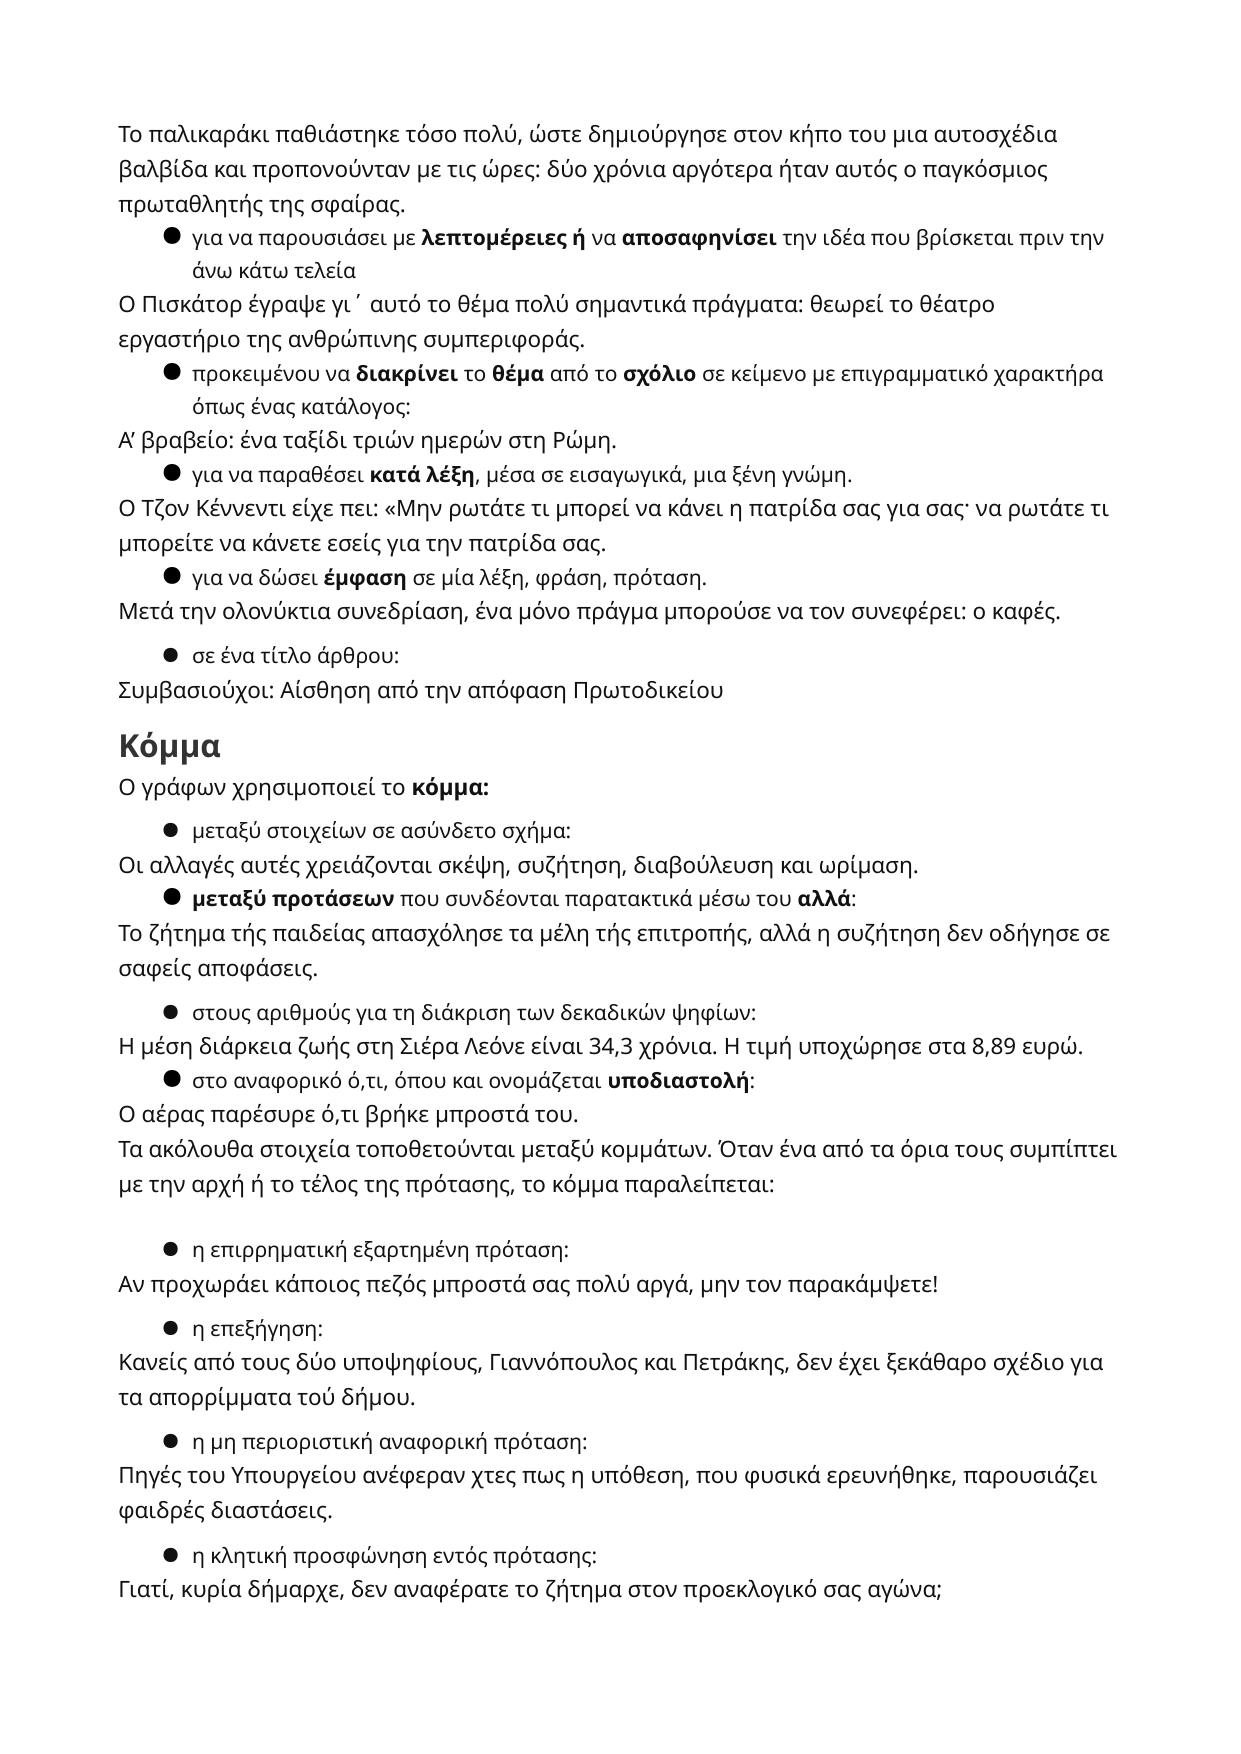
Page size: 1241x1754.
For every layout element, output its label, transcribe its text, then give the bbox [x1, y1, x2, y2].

text Το ζήτημα τής παιδείας απασχόλησε τα μέλη τής επιτροπής, αλλά η συζήτηση δεν οδήγησε σε σαφείς αποφάσεις. [118, 917, 1122, 983]
list για να δώσει έμφαση σε μία λέξη, φράση, πρόταση. [162, 563, 1122, 591]
list μεταξύ προτάσεων που συνδέονται παρατακτικά μέσω του αλλά: [162, 884, 1122, 913]
list η κλητική προσφώνηση εντός πρότασης: [162, 1541, 1122, 1569]
text Ο Πισκάτορ έγραψε γι΄ αυτό το θέμα πολύ σημαντικά πράγματα: θεωρεί το θέατρο εργαστήριο της ανθρώπινης συμπεριφοράς. [118, 289, 1122, 354]
list η επεξήγηση: [162, 1314, 1122, 1342]
list η επιρρηματική εξαρτημένη πρόταση: [162, 1235, 1122, 1264]
text Γιατί, κυρία δήμαρχε, δεν αναφέρατε το ζήτημα στον προεκλογικό σας αγώνα; [118, 1573, 1122, 1604]
text Ο γράφων χρησιμοποιεί το κόμμα: [118, 771, 1122, 801]
list η μη περιοριστική αναφορική πρόταση: [162, 1427, 1122, 1456]
text Το παλικαράκι παθιάστηκε τόσο πολύ, ώστε δημιούργησε στον κήπο του μια αυτοσχέδια βαλβίδα και προπονούνταν με τις ώρες: δύο χρόνια αργότερα ήταν αυτός ο παγκόσμιος πρωταθλητής της σφαίρας. [118, 118, 1122, 219]
text Κανείς από τους δύο υποψηφίους, Γιαννόπουλος και Πετράκης, δεν έχει ξεκάθαρο σχέδιο για τα απορρίμματα τού δήμου. [118, 1347, 1122, 1412]
list μεταξύ στοιχείων σε ασύνδετο σχήμα: [162, 816, 1122, 845]
text Μετά την ολονύκτια συνεδρίαση, ένα μόνο πράγμα μπορούσε να τον συνεφέρει: ο καφές. [118, 596, 1122, 626]
text Αν προχωράει κάποιος πεζός μπροστά σας πολύ αργά, μην τον παρακάμψετε! [118, 1268, 1122, 1299]
list για να παρουσιάσει με λεπτομέρειες ή να αποσαφηνίσει την ιδέα που βρίσκεται πριν την άνω κάτω τελεία [162, 223, 1122, 285]
text Η μέση διάρκεια ζωής στη Σιέρα Λεόνε είναι 34,3 χρόνια. Η τιμή υποχώρησε στα 8,89 ευρώ. [118, 1031, 1122, 1061]
list σε ένα τίτλο άρθρου: [162, 641, 1122, 670]
text Συμβασιούχοι: Αίσθηση από την απόφαση Πρωτοδικείου [118, 674, 1122, 704]
text Ο αέρας παρέσυρε ό,τι βρήκε μπροστά του. [118, 1099, 1122, 1129]
text Οι αλλαγές αυτές χρειάζονται σκέψη, συζήτηση, διαβούλευση και ωρίμαση. [118, 849, 1122, 880]
text Πηγές του Υπουργείου ανέφεραν χτες πως η υπόθεση, που φυσικά ερευνήθηκε, παρουσιάζει φαιδρές διαστάσεις. [118, 1460, 1122, 1526]
text Α’ βραβείο: ένα ταξίδι τριών ημερών στη Ρώμη. [118, 425, 1122, 455]
subtitle Κόμμα [118, 724, 1122, 767]
list προκειμένου να διακρίνει το θέμα από το σχόλιο σε κείμενο με επιγραμματικό χαρακτήρα όπως ένας κατάλογος: [162, 359, 1122, 421]
list στο αναφορικό ό,τι, όπου και ονομάζεται υποδιαστολή: [162, 1066, 1122, 1094]
text Ο Τζον Κέννεντι είχε πει: «Μην ρωτάτε τι μπορεί να κάνει η πατρίδα σας για σας· να ρωτάτε τι μπορείτε να κάνετε εσείς για την πατρίδα σας. [118, 493, 1122, 558]
list στους αριθμούς για τη διάκριση των δεκαδικών ψηφίων: [162, 998, 1122, 1026]
list για να παραθέσει κατά λέξη, μέσα σε εισαγωγικά, μια ξένη γνώμη. [162, 460, 1122, 488]
text Τα ακόλουθα στοιχεία τοποθετούνται μεταξύ κομμάτων. Όταν ένα από τα όρια τους συμπίπτει με την αρχή ή το τέλος της πρότασης, το κόμμα παραλείπεται: [118, 1134, 1122, 1199]
